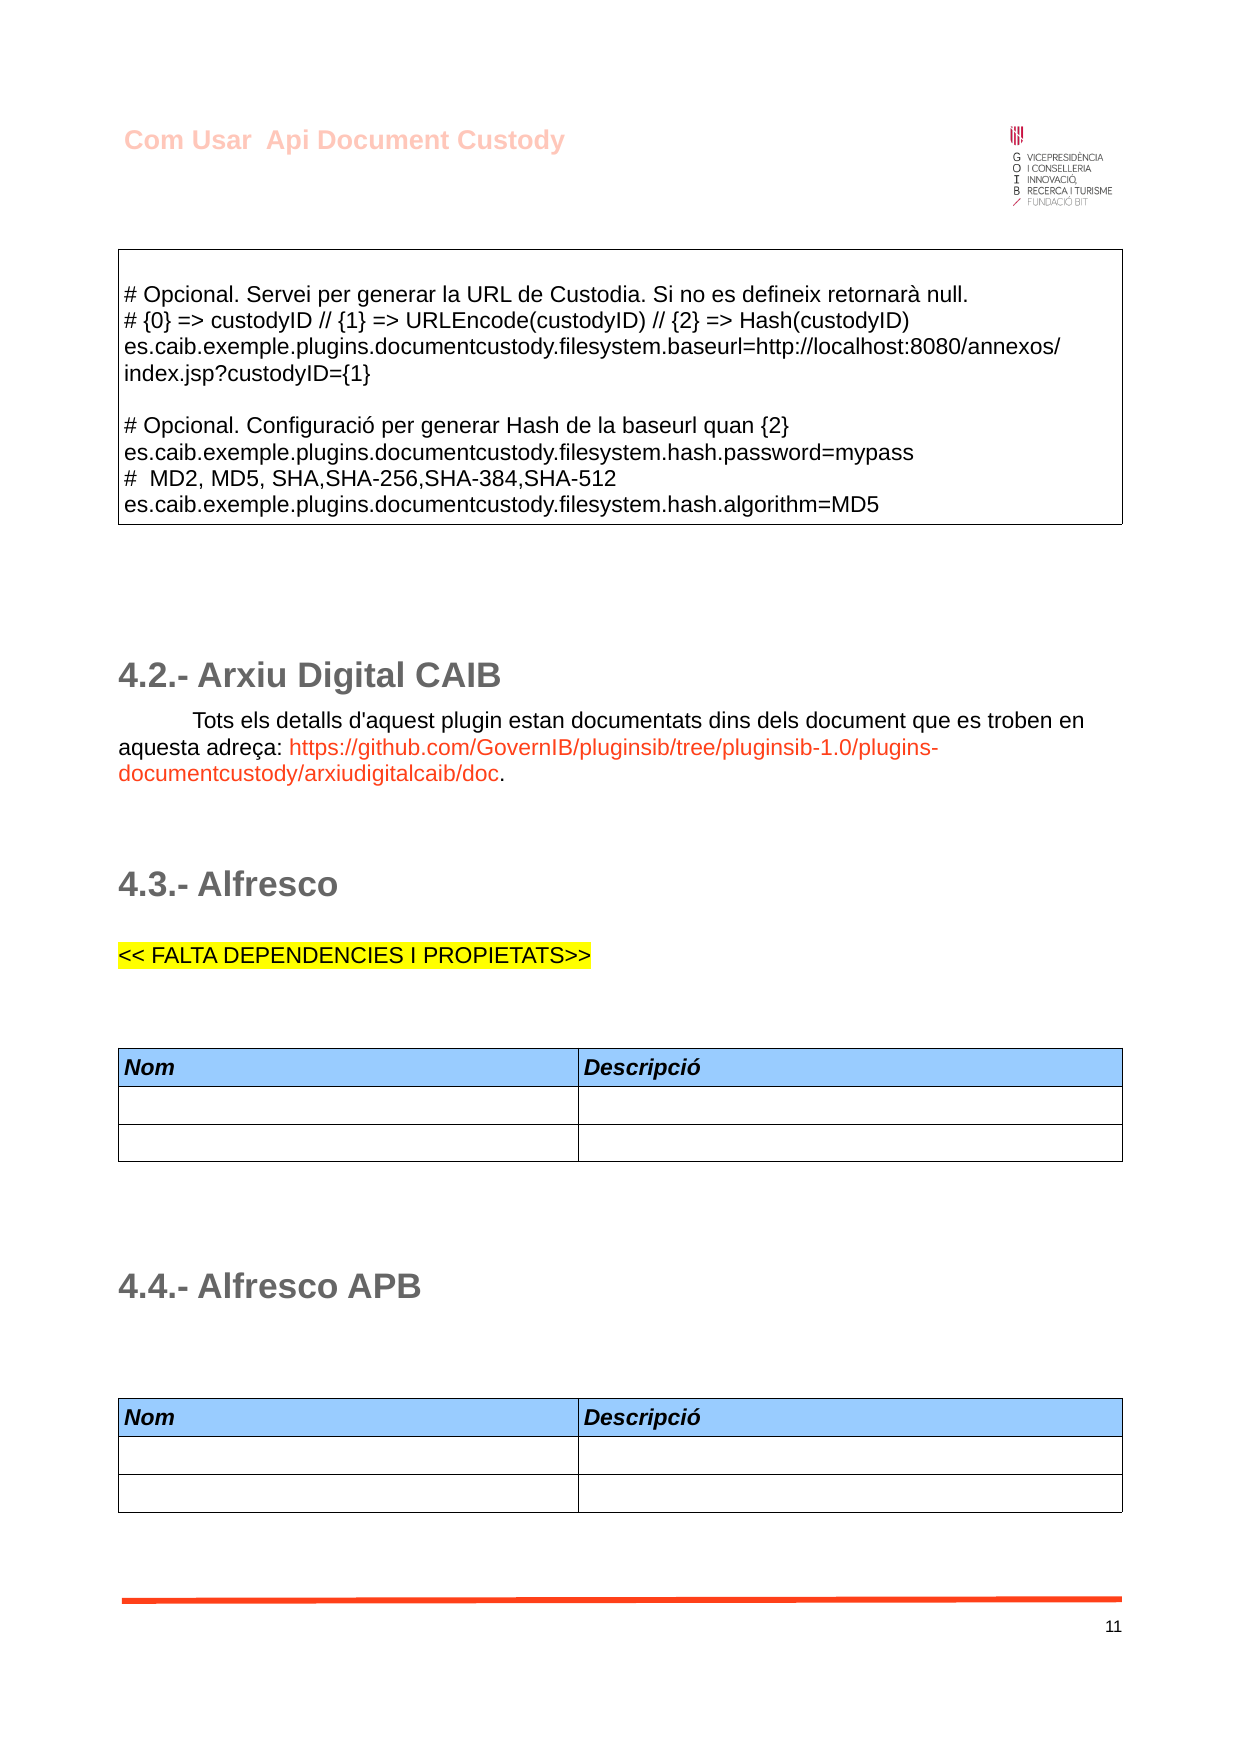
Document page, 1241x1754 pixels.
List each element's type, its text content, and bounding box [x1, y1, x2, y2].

text << FALTA DEPENDENCIES I PROPIETATS>> [118, 942, 1122, 969]
table_header Descripció [579, 1049, 1122, 1086]
table_cell [119, 1437, 578, 1474]
table_cell [579, 1087, 1122, 1123]
table_cell [119, 1125, 578, 1161]
picture [1006, 123, 1117, 209]
table_cell [579, 1437, 1122, 1474]
table_cell [579, 1125, 1122, 1161]
subtitle Arxiu Digital CAIB [118, 654, 1122, 695]
subtitle Alfresco APB [118, 1266, 1122, 1306]
table_cell [579, 1475, 1122, 1512]
table_header Descripció [579, 1399, 1122, 1436]
table_cell [119, 1475, 578, 1512]
subtitle Alfresco [118, 863, 1122, 903]
table_header # Opcional. Servei per generar la URL de Custodia. Si no es defineix retornarà null. # {0} => custodyID // {1} => URLEncode(custodyID) // {2} => Hash(custodyID) es.caib.exemple.plugins.documentcustody.filesystem.baseurl=http://localhost:8080/annexos/index.jsp?custodyID={1} # Opcional. Configuració per generar Hash de la baseurl quan {2} es.caib.exemple.plugins.documentcustody.filesystem.hash.password=mypass # MD2, MD5, SHA,SHA-256,SHA-384,SHA-512 es.caib.exemple.plugins.documentcustody.filesystem.hash.algorithm=MD5 [119, 250, 1122, 523]
text Tots els detalls d'aquest plugin estan documentats dins dels document que es troben en aquesta adreça: https://github.com/GovernIB/pluginsib/tree/pluginsib-1.0/plugins-documentcustody/arxiudigitalcaib/doc. [118, 707, 1122, 786]
table_cell [119, 1087, 578, 1123]
table_header Nom [119, 1049, 578, 1086]
table_header Nom [119, 1399, 578, 1436]
